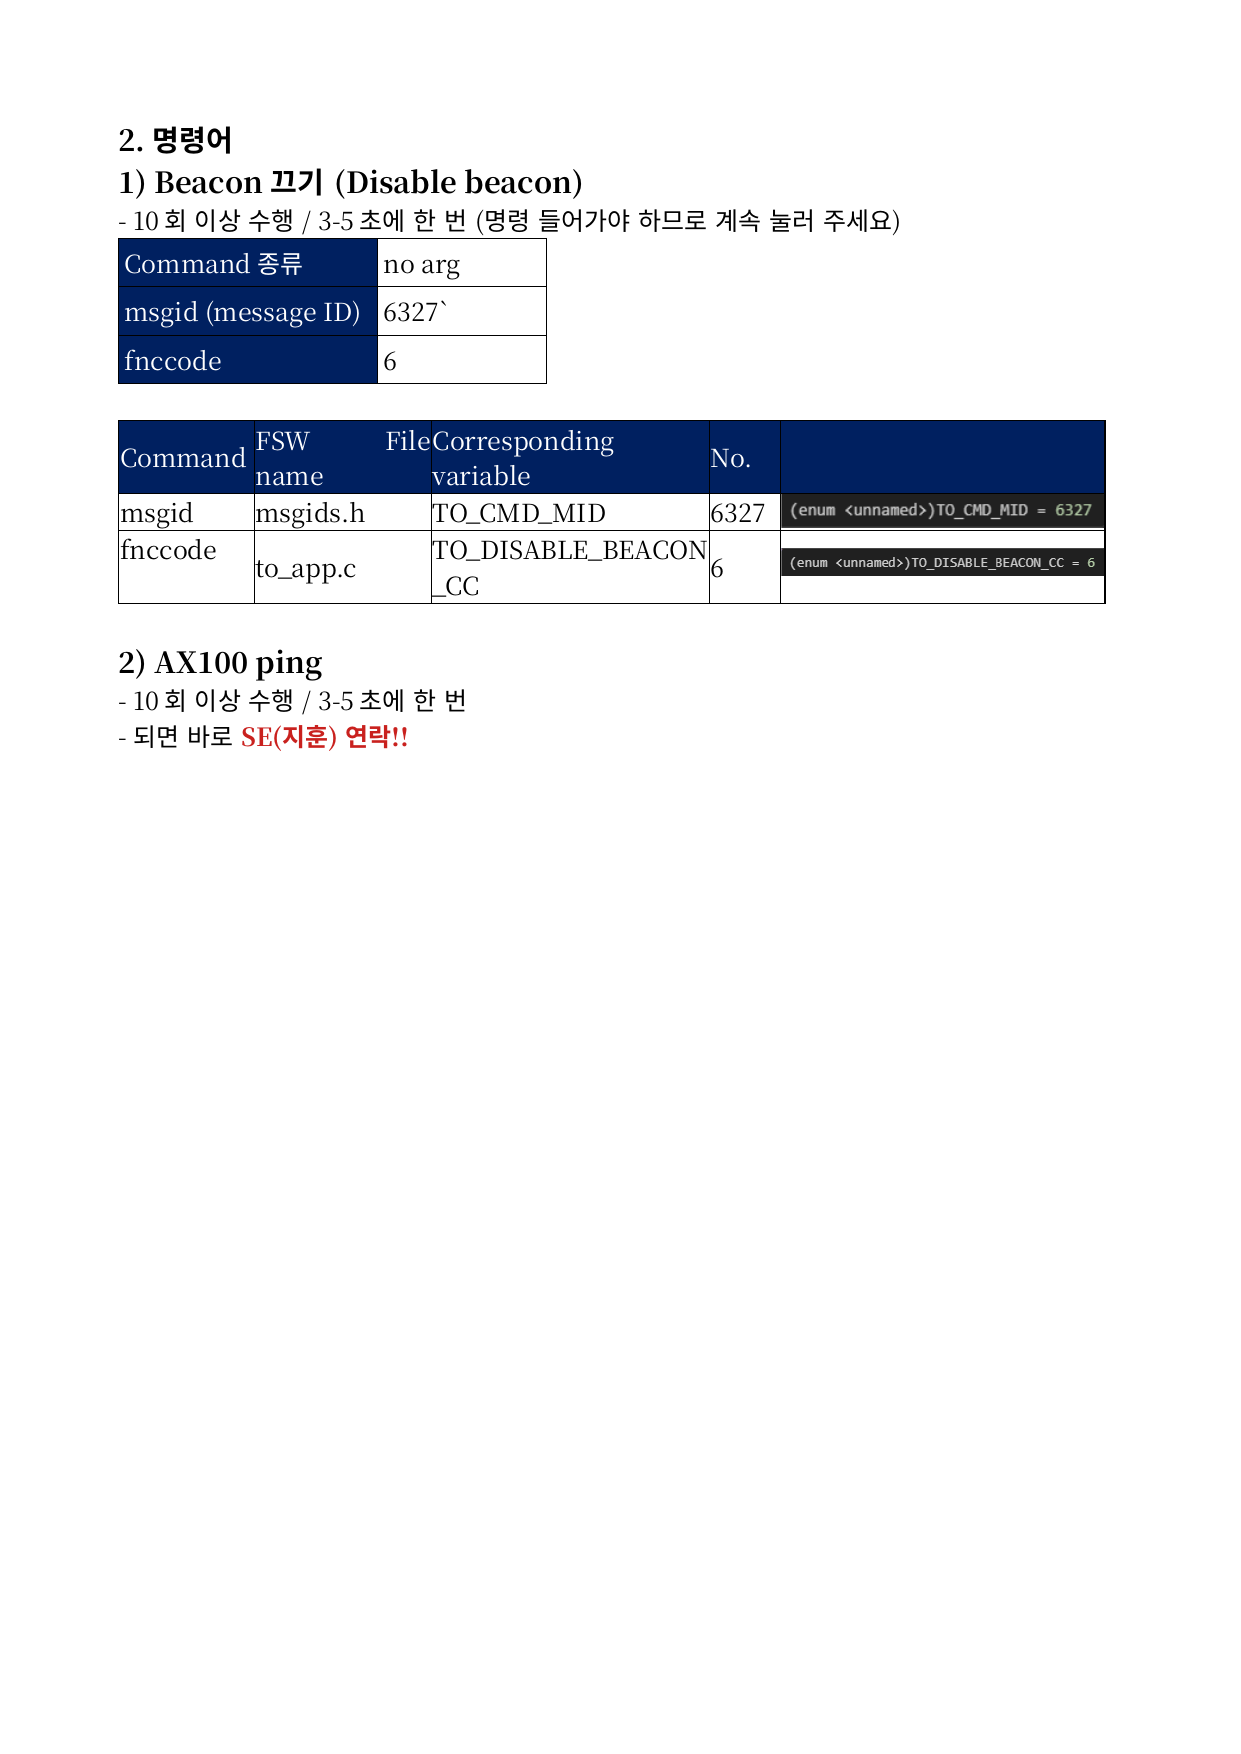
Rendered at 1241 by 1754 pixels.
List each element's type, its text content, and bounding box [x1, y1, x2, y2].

picture [781, 548, 1104, 576]
table_header [781, 421, 1104, 493]
text - 10회 이상 수행 / 3-5초에 한 번 [118, 682, 1122, 718]
text - 되면 바로 SE(지훈) 연락!! [118, 718, 1122, 754]
table_header No. [710, 421, 780, 493]
picture [781, 494, 1104, 528]
table_header FSW File name [255, 421, 431, 493]
table_cell msgids.h [255, 494, 431, 530]
table_cell msgid (message ID) [119, 287, 377, 335]
table_cell 6 [378, 336, 546, 383]
table_cell 6327 [710, 494, 780, 530]
text - 10회 이상 수행 / 3-5초에 한 번 (명령 들어가야 하므로 계속 눌러 주세요) [118, 202, 1122, 238]
table_cell [781, 531, 1104, 548]
text 1) Beacon 끄기 (Disable beacon) [118, 160, 1122, 202]
text 2) AX100 ping [118, 640, 1122, 682]
table_cell msgid [119, 494, 254, 530]
table_cell fnccode [119, 336, 377, 383]
table_cell 6327` [378, 287, 546, 335]
table_cell TO_DISABLE_BEACON_CC [432, 531, 709, 603]
table_header Command [119, 421, 254, 493]
table_header Corresponding variable [432, 421, 709, 493]
text 2. 명령어 [118, 118, 1122, 160]
table_cell 6 [710, 531, 780, 603]
table_cell fnccode [119, 531, 254, 603]
table_cell TO_CMD_MID [432, 494, 709, 530]
table_cell [781, 576, 1104, 603]
table_header no arg [378, 239, 546, 286]
table_header Command 종류 [119, 239, 377, 286]
table_cell to_app.c [255, 531, 431, 603]
